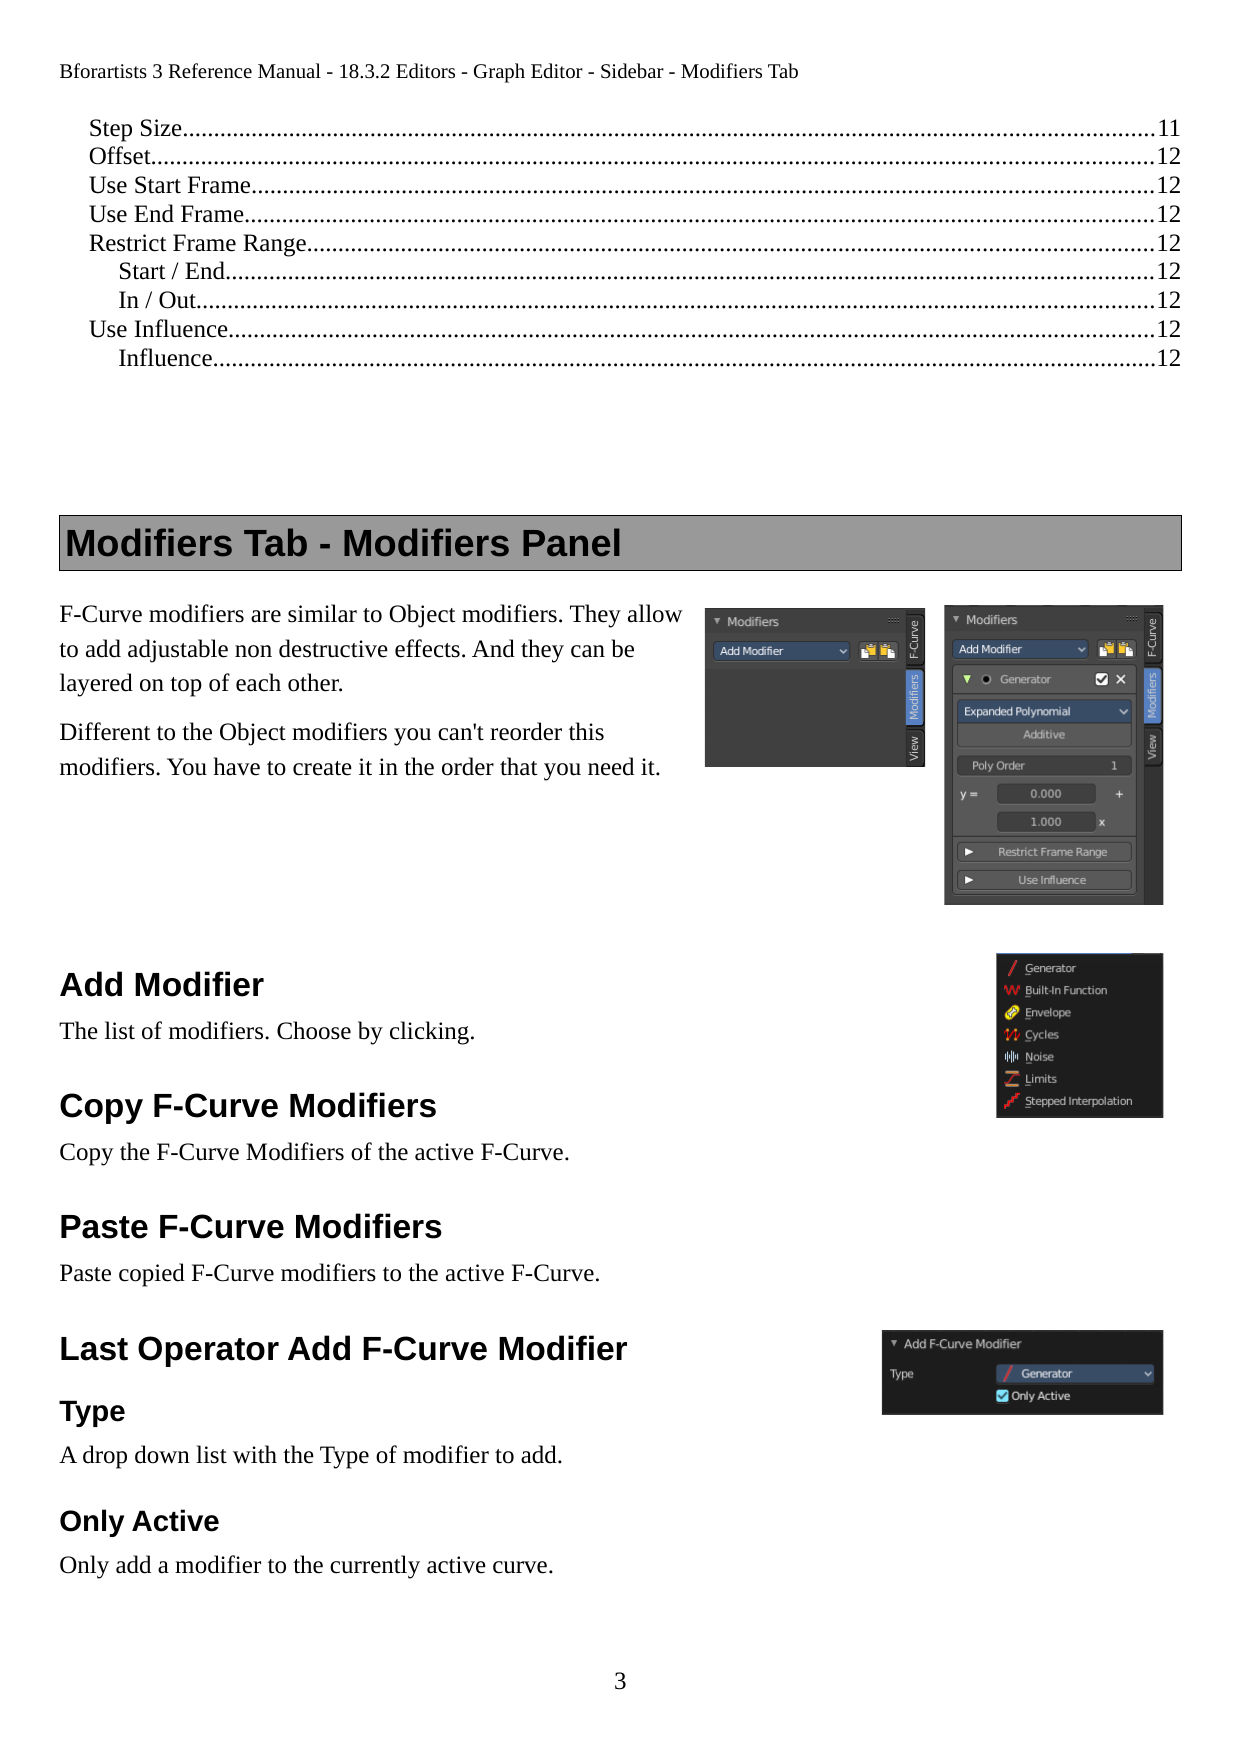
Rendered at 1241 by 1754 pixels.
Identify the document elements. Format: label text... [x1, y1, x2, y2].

subtitle Type [59, 1394, 1181, 1428]
subtitle [1164, 965, 1181, 1004]
subtitle Paste F-Curve Modifiers [59, 1207, 1181, 1246]
text Step Size 11 [88, 113, 1181, 141]
subtitle Last Operator Add F-Curve Modifier [59, 1328, 1181, 1367]
text Use Start Frame 12 [88, 170, 1181, 199]
text Different to the Object modifiers you can't reorder this modifiers. You have to create it in the order that you need it. [59, 717, 944, 780]
text In / Out 12 [118, 285, 1181, 314]
text F-Curve modifiers are similar to Object modifiers. They allow to add adjustable non destructive effects. And they can be layered on top of each other. [59, 599, 1181, 697]
table_header Modifiers Tab - Modifiers Panel [60, 516, 1181, 570]
text Influence 12 [118, 343, 1181, 371]
text Use End Frame 12 [88, 199, 1181, 228]
text Restrict Frame Range 12 [88, 228, 1181, 256]
subtitle Copy F-Curve Modifiers [59, 1086, 1181, 1125]
text Copy the F-Curve Modifiers of the active F-Curve. [59, 1137, 1181, 1166]
text A drop down list with the Type of modifier to add. [59, 1440, 1181, 1469]
text Offset 12 [88, 141, 1181, 170]
picture [881, 1330, 1164, 1415]
text Start / End 12 [118, 256, 1181, 285]
text Paste copied F-Curve modifiers to the active F-Curve. [59, 1258, 1181, 1287]
text Use Influence 12 [88, 314, 1181, 343]
subtitle Only Active [59, 1504, 1181, 1538]
text The list of modifiers. Choose by clicking. [59, 1016, 996, 1045]
text Only add a modifier to the currently active curve. [59, 1550, 1181, 1579]
picture [996, 953, 1164, 1118]
subtitle Add Modifier [59, 965, 996, 1004]
picture [704, 608, 926, 767]
picture [944, 605, 1164, 905]
